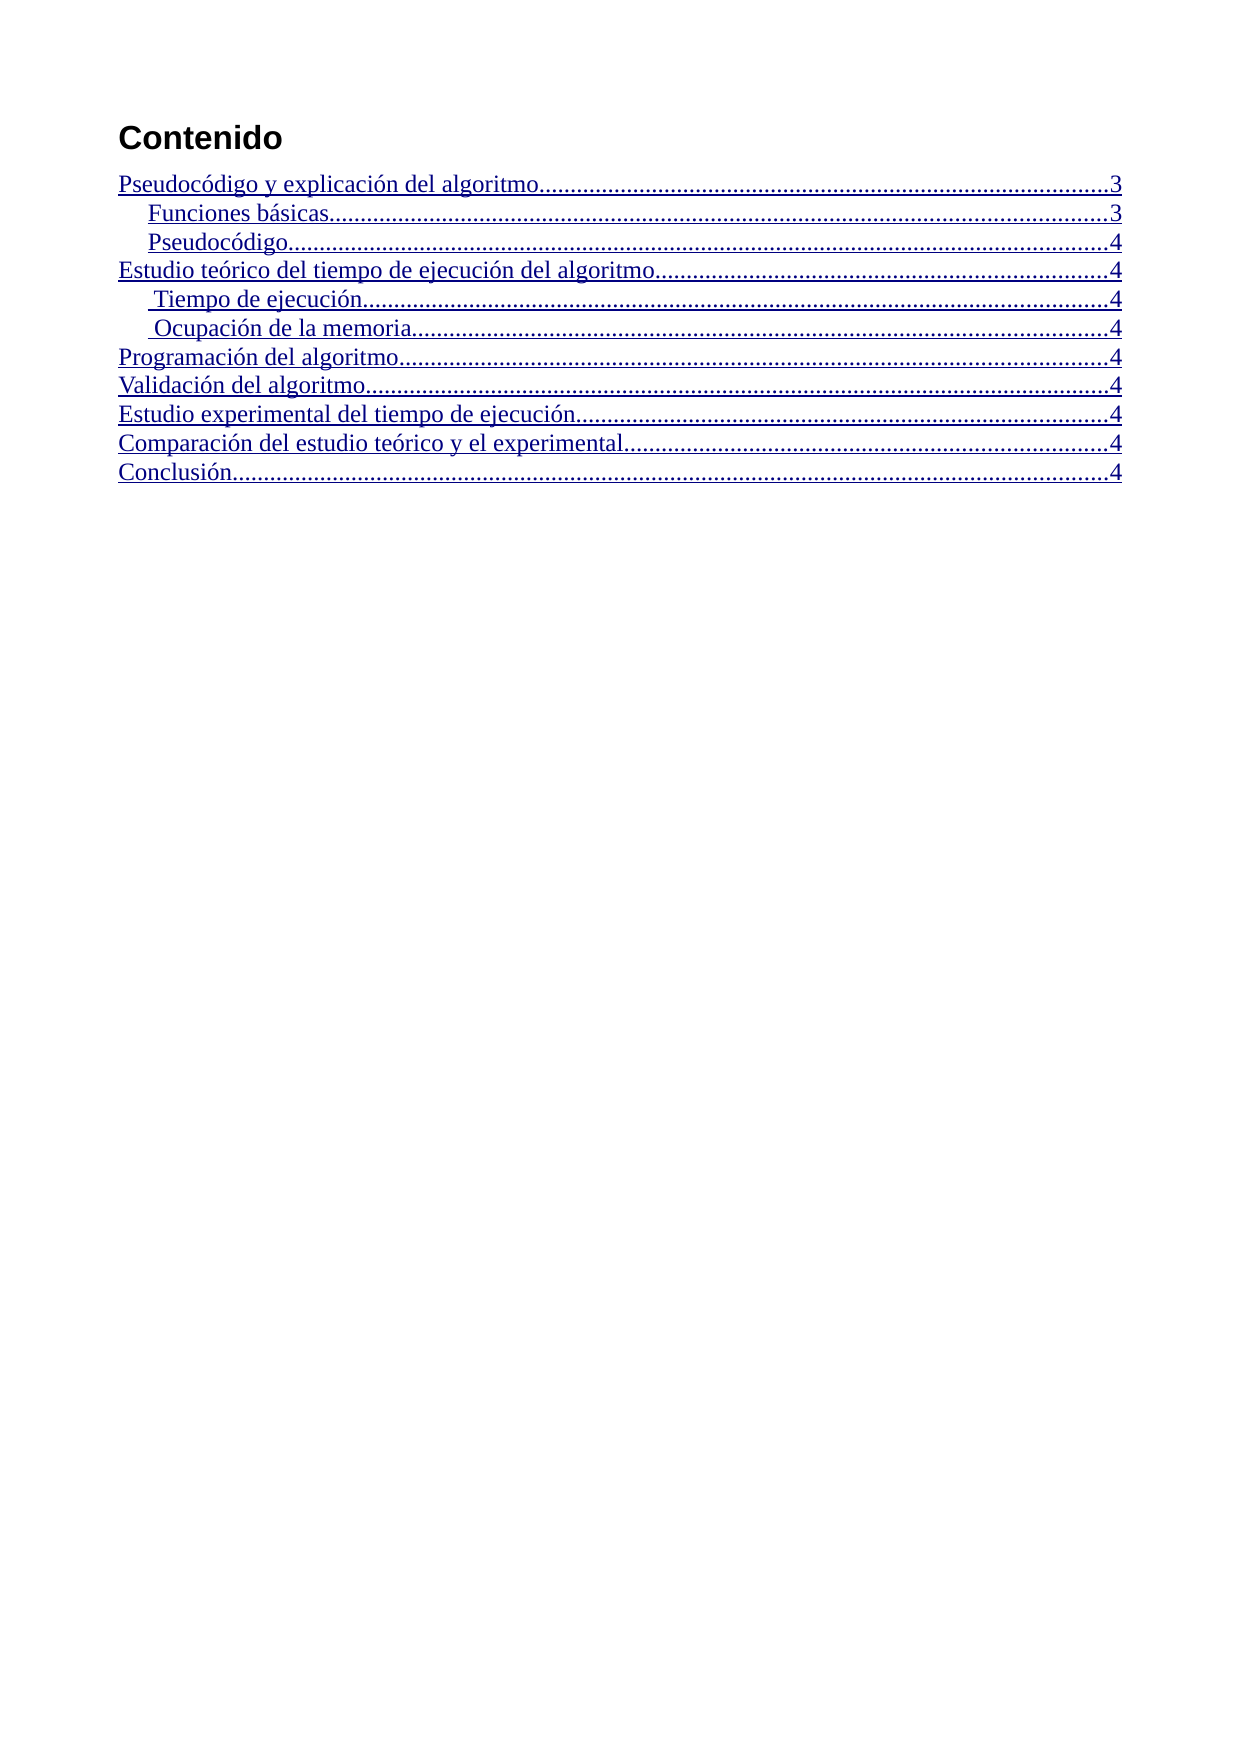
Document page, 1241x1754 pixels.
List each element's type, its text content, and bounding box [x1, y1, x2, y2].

text Ocupación de la memoria 4 [148, 313, 1122, 338]
text Estudio experimental del tiempo de ejecución 4 [118, 399, 1122, 424]
text Funciones básicas 3 [148, 198, 1122, 223]
text Pseudocódigo 4 [148, 227, 1122, 252]
text Estudio teórico del tiempo de ejecución del algoritmo 4 [118, 255, 1122, 280]
subtitle Contenido [118, 118, 1122, 157]
text Validación del algoritmo 4 [118, 370, 1122, 395]
text Comparación del estudio teórico y el experimental 4 [118, 428, 1122, 453]
text Tiempo de ejecución 4 [148, 284, 1122, 309]
text Programación del algoritmo 4 [118, 342, 1122, 367]
text Conclusión 4 [118, 457, 1122, 482]
text Pseudocódigo y explicación del algoritmo 3 [118, 169, 1122, 194]
